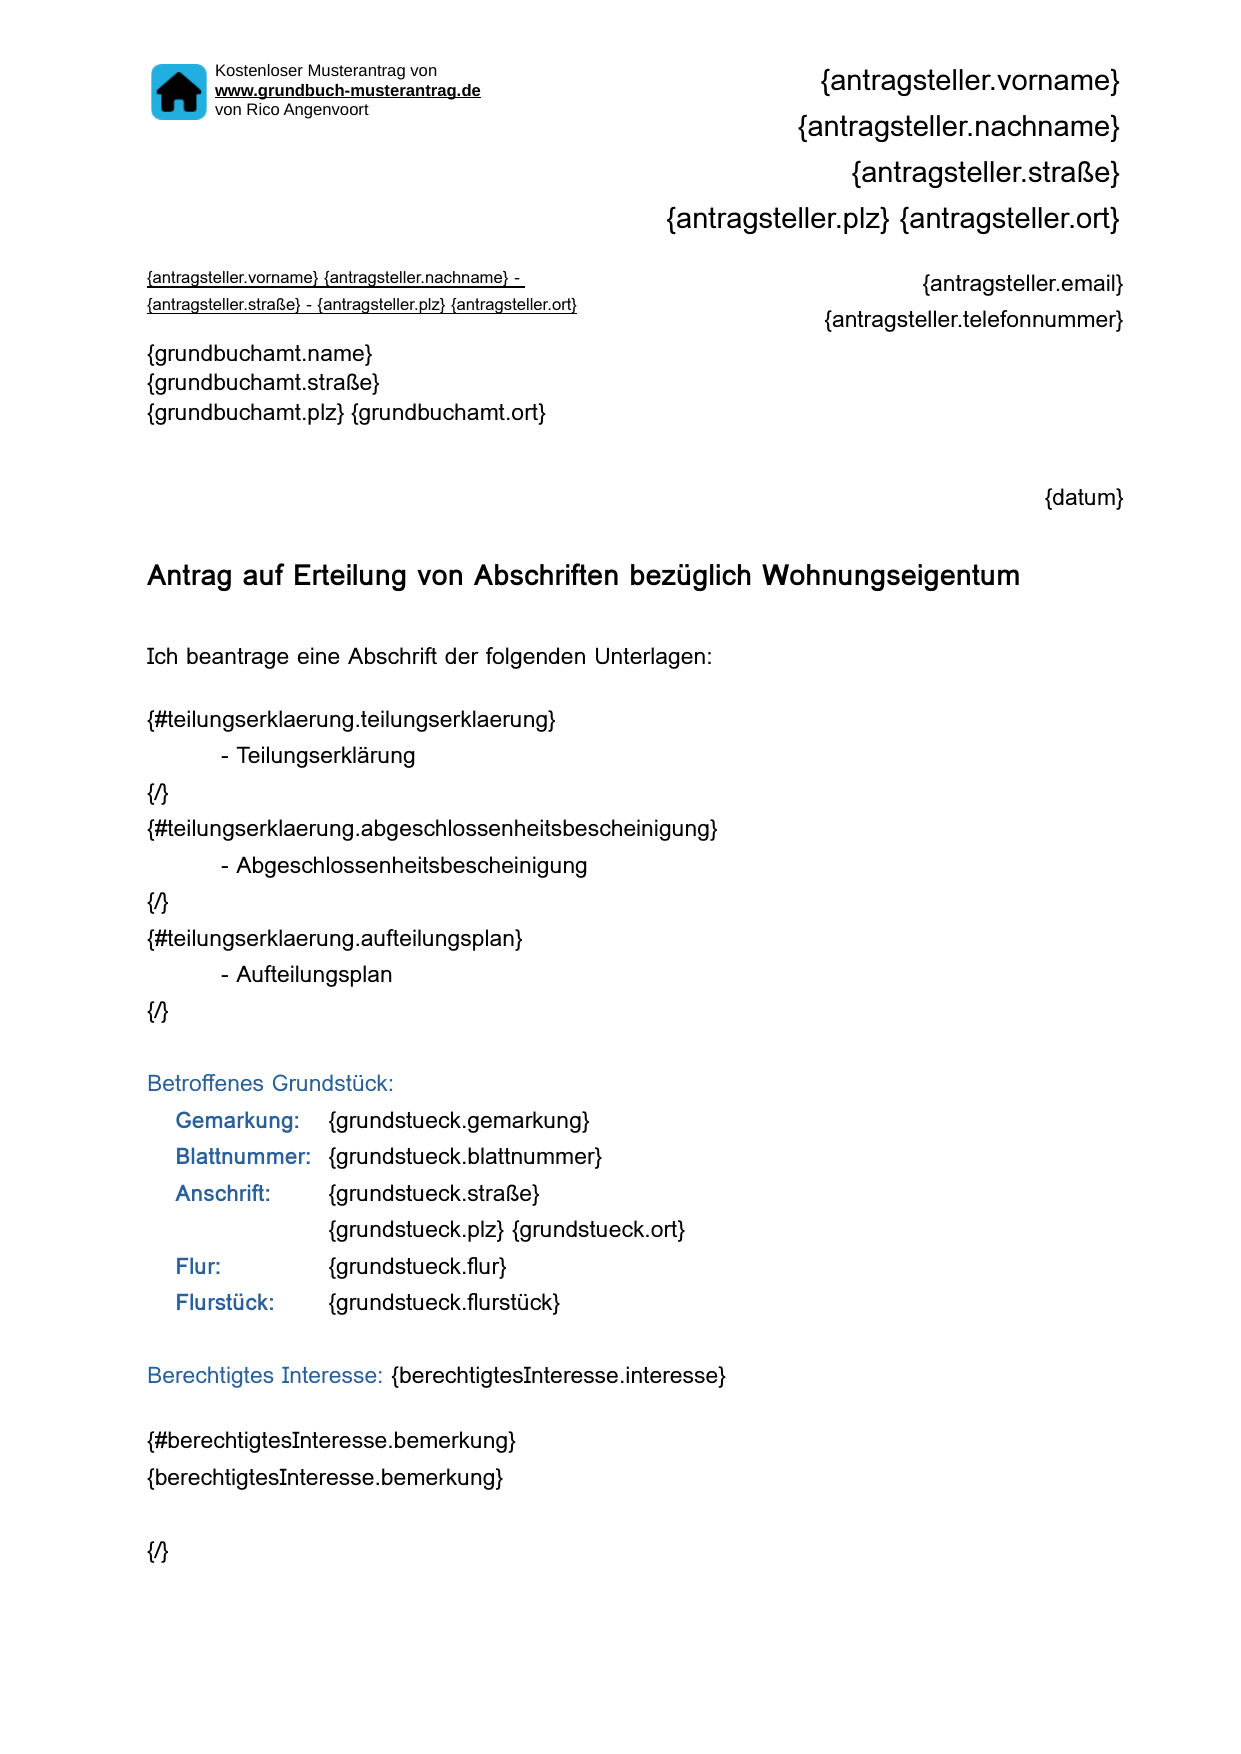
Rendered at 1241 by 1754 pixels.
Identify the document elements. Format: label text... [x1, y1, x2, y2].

text {antragsteller.plz} {antragsteller.ort} [511, 195, 1120, 242]
table_cell {grundstueck.straße} {grundstueck.plz} {grundstueck.ort} [328, 1175, 1025, 1248]
table_cell Blattnummer: [175, 1138, 328, 1175]
text {antragsteller.email} [743, 265, 1123, 301]
text {antragsteller.telefonnummer} [743, 301, 1123, 338]
text {/} [147, 992, 1123, 1029]
text {antragsteller.vorname} {antragsteller.nachname} [511, 56, 1120, 149]
table_cell Flur: [175, 1248, 328, 1284]
table_cell {grundstueck.flur} [328, 1248, 1025, 1284]
text {#teilungserklaerung.teilungserklaerung} [147, 701, 1123, 737]
text {antragsteller.vorname} {antragsteller.nachname} - {antragsteller.straße} - {antragsteller.plz} {antragsteller.ort} [147, 265, 648, 318]
text - Teilungserklärung [147, 737, 1123, 774]
text Antrag auf Erteilung von Abschriften bezüglich Wohnungseigentum [147, 552, 1123, 598]
picture [151, 64, 207, 120]
text {grundbuchamt.name} [147, 338, 648, 367]
table_cell {grundstueck.flurstück} [328, 1284, 1025, 1321]
text {#teilungserklaerung.abgeschlossenheitsbescheinigung} [147, 810, 1123, 847]
text {grundbuchamt.straße} [147, 367, 648, 397]
text {datum} [147, 479, 1123, 516]
text {antragsteller.straße} [511, 149, 1120, 195]
table_cell {grundstueck.blattnummer} [328, 1138, 1025, 1175]
text www.grundbuch-musterantrag.de [215, 80, 505, 99]
text {/} [147, 1532, 1123, 1568]
text Ich beantrage eine Abschrift der folgenden Unterlagen: [147, 638, 1123, 674]
text Betroffenes Grundstück: [147, 1065, 1123, 1102]
text {#teilungserklaerung.aufteilungsplan} [147, 919, 1123, 956]
text {berechtigtesInteresse.bemerkung} [147, 1459, 1123, 1495]
text - Abgeschlossenheitsbescheinigung [147, 847, 1123, 883]
table_cell Flurstück: [175, 1284, 328, 1321]
text {grundbuchamt.plz} {grundbuchamt.ort} [147, 397, 648, 426]
text {/} [147, 883, 1123, 919]
table_header Gemarkung: [175, 1102, 328, 1138]
text {/} [147, 774, 1123, 810]
text Berechtigtes Interesse: {berechtigtesInteresse.interesse} [147, 1357, 1123, 1393]
text Kostenloser Musterantrag von [215, 61, 505, 80]
table_cell Anschrift: [175, 1175, 328, 1248]
text {#berechtigtesInteresse.bemerkung} [147, 1422, 1123, 1459]
text von Rico Angenvoort [215, 99, 505, 119]
table_header {grundstueck.gemarkung} [328, 1102, 1025, 1138]
text - Aufteilungsplan [147, 956, 1123, 992]
